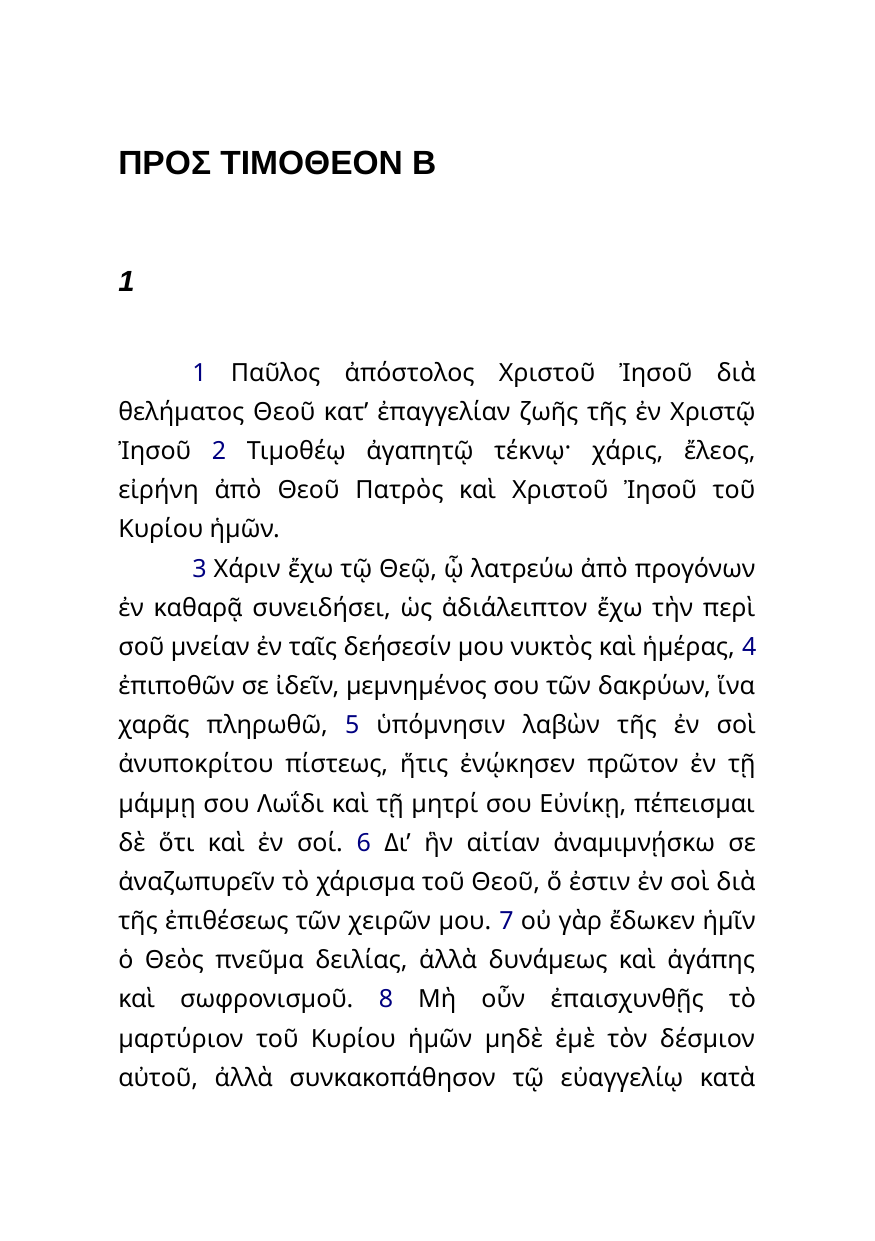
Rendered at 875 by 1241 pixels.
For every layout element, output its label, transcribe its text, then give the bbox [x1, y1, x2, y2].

text 1 Παῦλος ἀπόστολος Χριστοῦ Ἰησοῦ διὰ θελήματος Θεοῦ κατ’ ἐπαγγελίαν ζωῆς τῆς ἐν Χριστῷ Ἰησοῦ 2 Τιμοθέῳ ἀγαπητῷ τέκνῳ· χάρις, ἔλεος, εἰρήνη ἀπὸ Θεοῦ Πατρὸς καὶ Χριστοῦ Ἰησοῦ τοῦ Κυρίου ἡμῶν. [118, 354, 756, 545]
text 3 Χάριν ἔχω τῷ Θεῷ, ᾧ λατρεύω ἀπὸ προγόνων ἐν καθαρᾷ συνειδήσει, ὡς ἀδιάλειπτον ἔχω τὴν περὶ σοῦ μνείαν ἐν ταῖς δεήσεσίν μου νυκτὸς καὶ ἡμέρας, 4 ἐπιποθῶν σε ἰδεῖν, μεμνημένος σου τῶν δακρύων, ἵνα χαρᾶς πληρωθῶ, 5 ὑπόμνησιν λαβὼν τῆς ἐν σοὶ ἀνυποκρίτου πίστεως, ἥτις ἐνῴκησεν πρῶτον ἐν τῇ μάμμῃ σου Λωΐδι καὶ τῇ μητρί σου Εὐνίκῃ, πέπεισμαι δὲ ὅτι καὶ ἐν σοί. 6 Δι’ ἣν αἰτίαν ἀναμιμνῄσκω σε ἀναζωπυρεῖν τὸ χάρισμα τοῦ Θεοῦ, ὅ ἐστιν ἐν σοὶ διὰ τῆς ἐπιθέσεως τῶν χειρῶν μου. 7 οὐ γὰρ ἔδωκεν ἡμῖν ὁ Θεὸς πνεῦμα δειλίας, ἀλλὰ δυνάμεως καὶ ἀγάπης καὶ σωφρονισμοῦ. 8 Μὴ οὖν ἐπαισχυνθῇς τὸ μαρτύριον τοῦ Κυρίου ἡμῶν μηδὲ ἐμὲ τὸν δέσμιον αὐτοῦ, ἀλλὰ συνκακοπάθησον τῷ εὐαγγελίῳ κατὰ [118, 550, 756, 1093]
subtitle ΠΡΟΣ ΤΙΜΟΘΕΟΝ Β [118, 143, 756, 182]
subtitle 1 [118, 264, 756, 298]
